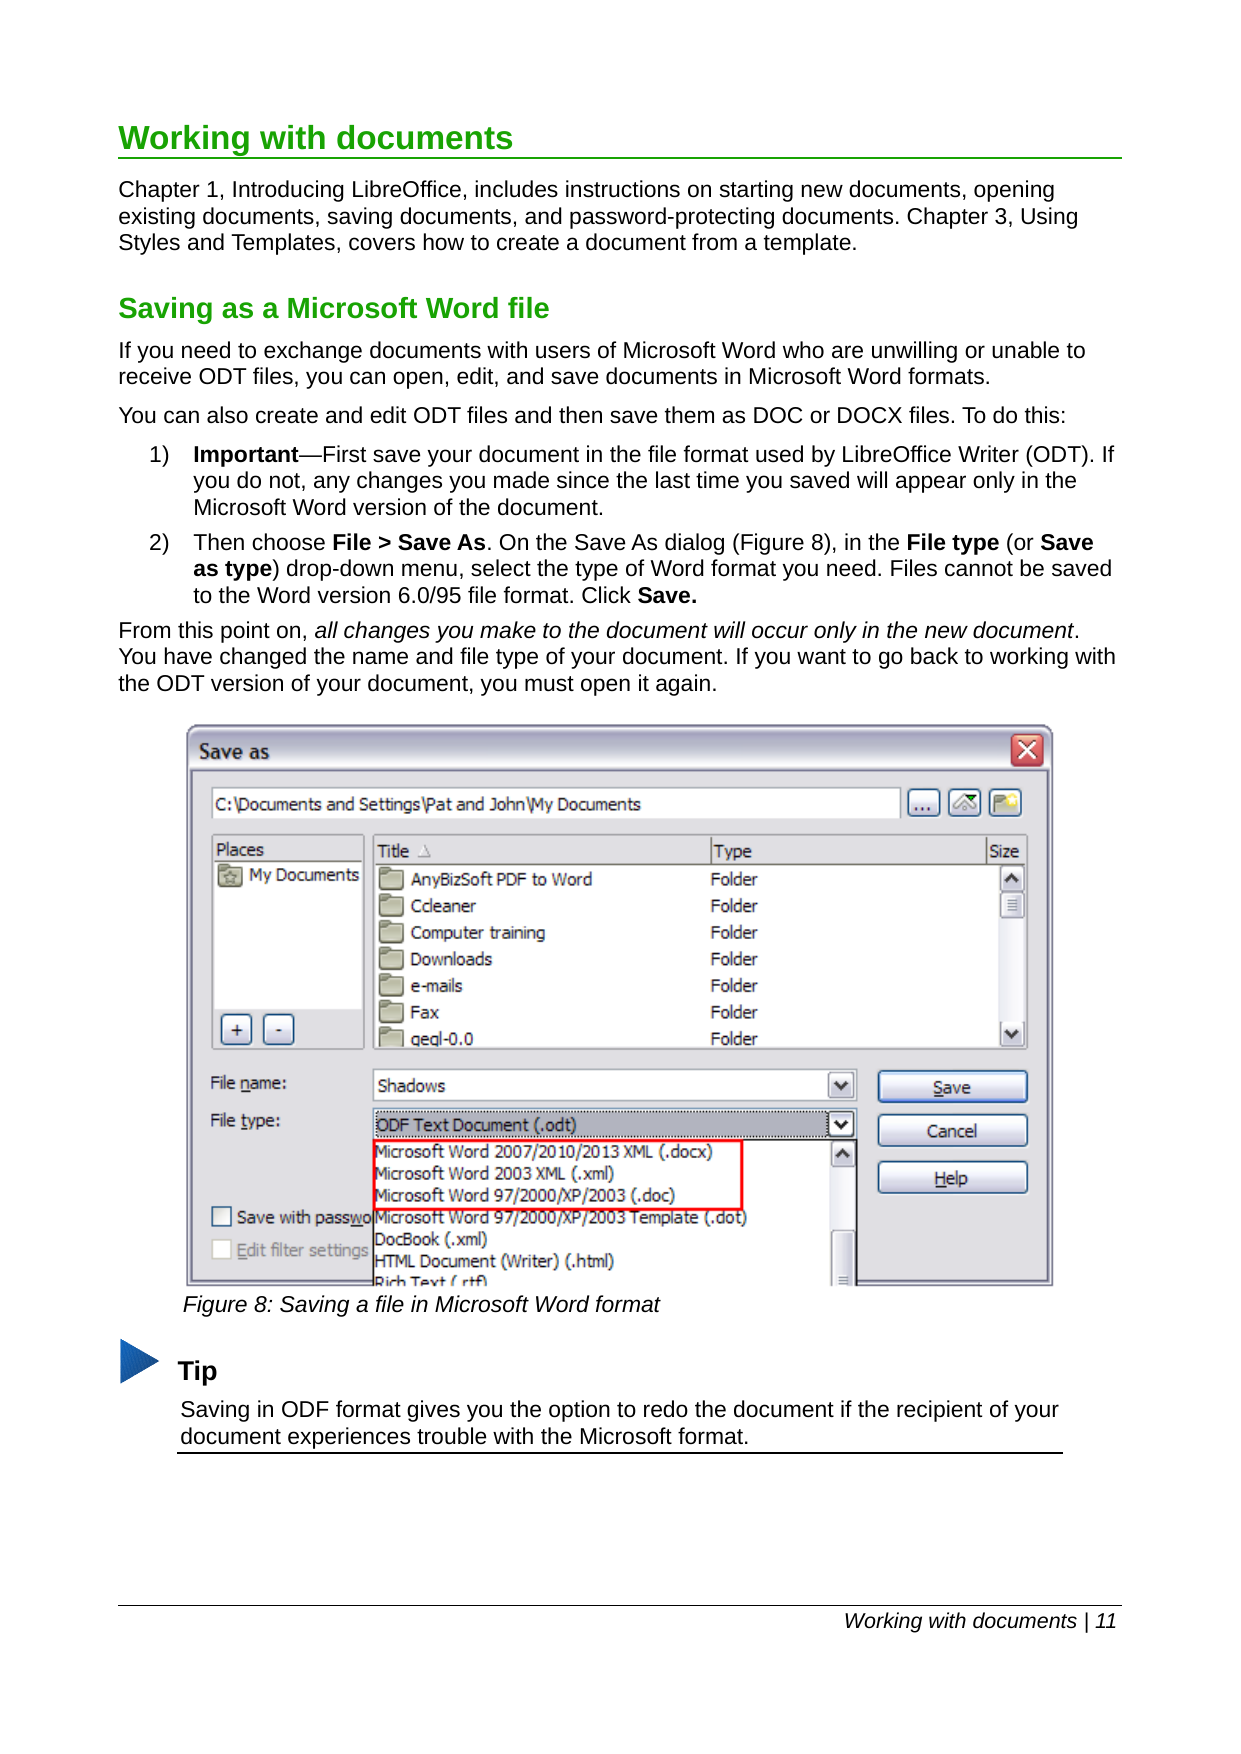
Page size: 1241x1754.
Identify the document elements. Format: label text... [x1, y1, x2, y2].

text If you need to exchange documents with users of Microsoft Word who are unwilling or unable to receive ODT files, you can open, edit, and save documents in Microsoft Word formats. [118, 337, 1122, 389]
subtitle Saving as a Microsoft Word file [118, 292, 1122, 325]
list Then choose File > Save As. On the Save As dialog (Figure 8), in the File type (or Save as type) drop-down menu, select the type of Word format you need. Files cannot be saved to the Word version 6.0/95 file format. Click Save. [169, 529, 1122, 608]
text You can also create and edit ODT files and then save them as DOC or DOCX files. To do this: [118, 402, 1122, 428]
subtitle Tip [118, 1336, 1122, 1386]
picture [182, 720, 1058, 1291]
text Figure 8: Saving a file in Microsoft Word format [183, 1291, 1058, 1317]
text Saving in ODF format gives you the option to redo the document if the recipient of your document experiences trouble with the Microsoft format. [177, 1393, 1063, 1452]
text From this point on, all changes you make to the document will occur only in the new document. You have changed the name and file type of your document. If you want to go back to working with the ODT version of your document, you must open it again. [118, 617, 1122, 696]
text Chapter 1, Introducing LibreOffice, includes instructions on starting new documents, opening existing documents, saving documents, and password-protecting documents. Chapter 3, Using Styles and Templates, covers how to create a document from a template. [118, 176, 1122, 255]
subtitle Working with documents [118, 118, 1122, 157]
list Important—First save your document in the file format used by LibreOffice Writer (ODT). If you do not, any changes you made since the last time you saved will appear only in the Microsoft Word version of the document. [169, 441, 1122, 520]
